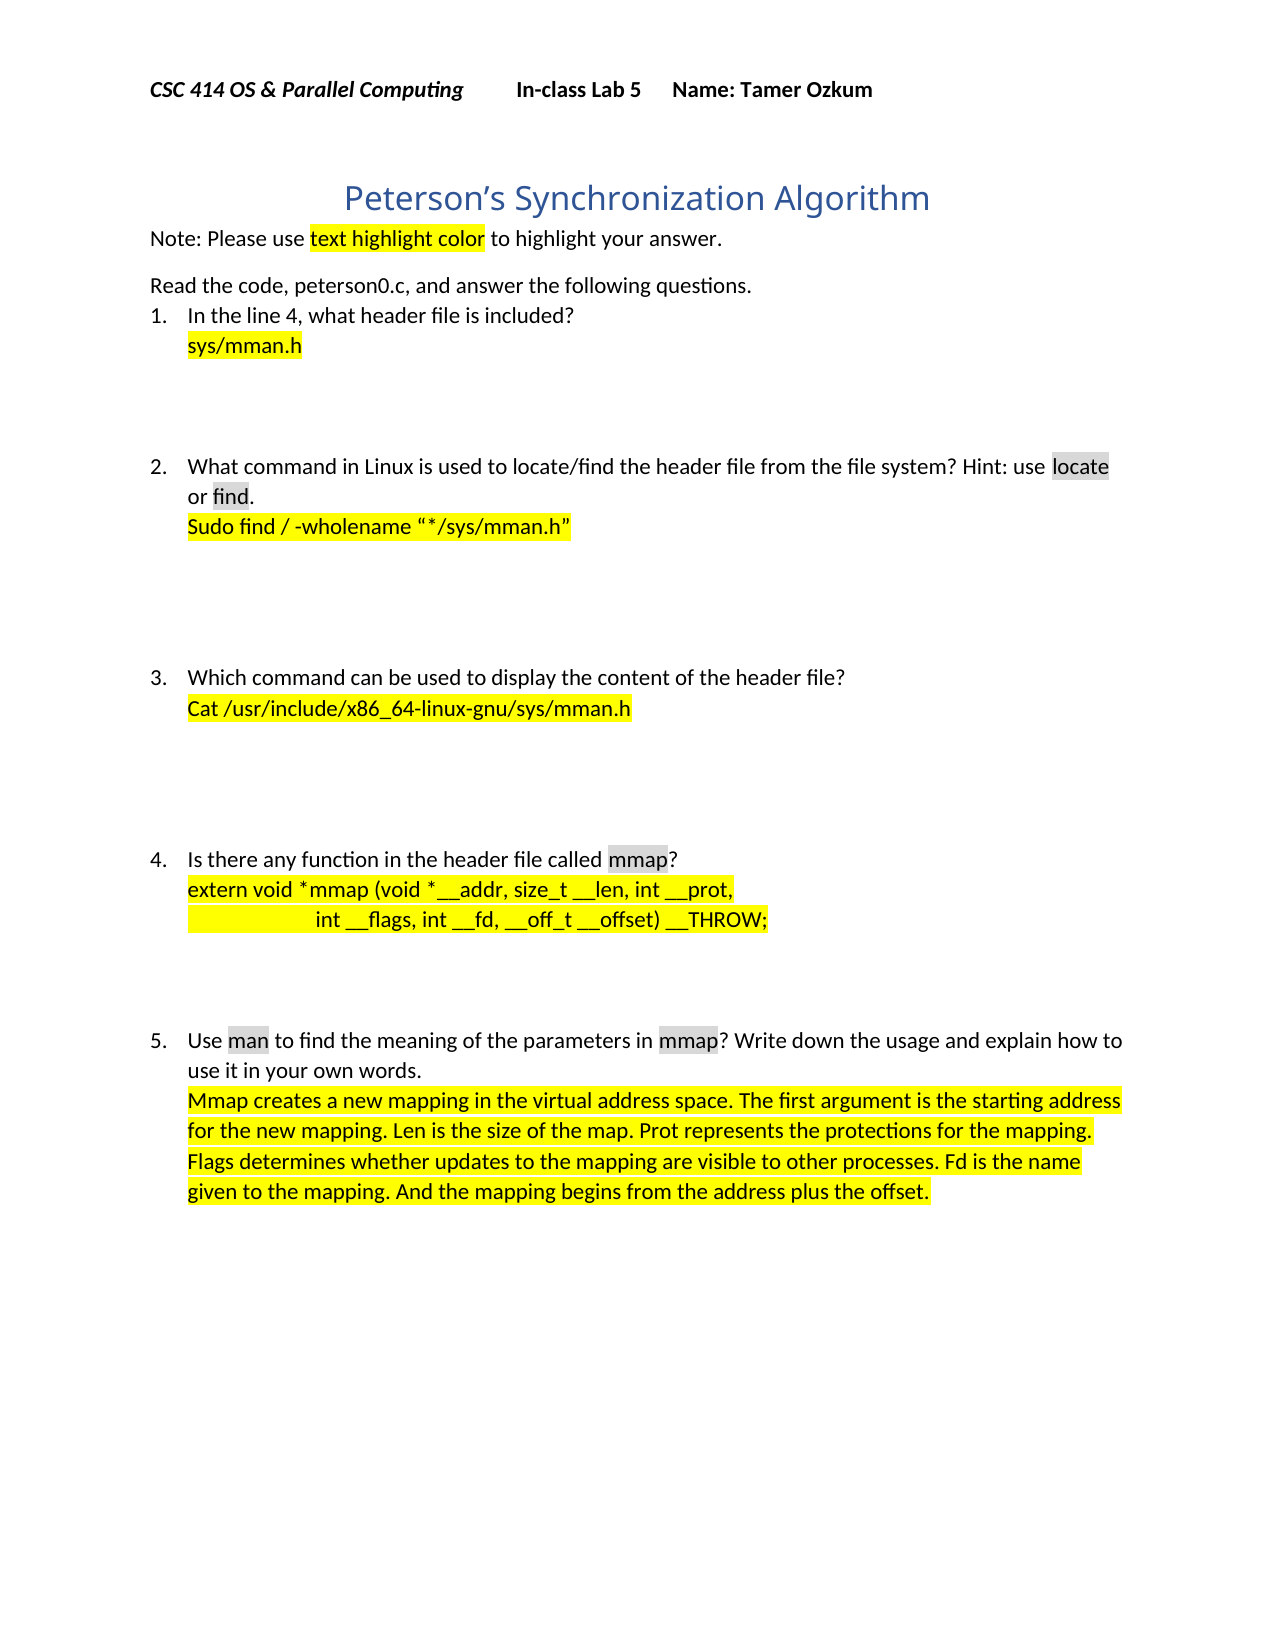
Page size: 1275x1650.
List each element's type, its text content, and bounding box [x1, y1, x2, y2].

list extern void *mmap (void *__addr, size_t __len, int __prot, [187, 875, 1125, 903]
list What command in Linux is used to locate/find the header file from the file system? Hint: use locate or find. [150, 452, 1125, 510]
text Note: Please use text highlight color to highlight your answer. [150, 224, 1125, 252]
list Which command can be used to display the content of the header file? [150, 663, 1125, 692]
list sys/mman.h [150, 331, 1125, 359]
list Use man to find the meaning of the parameters in mmap? Write down the usage and explain how to use it in your own words. [150, 1026, 1125, 1084]
list Read the code, peterson0.c, and answer the following questions. [150, 271, 1125, 299]
subtitle Peterson’s Synchronization Algorithm [150, 175, 1125, 220]
list Sudo find / -wholename “*/sys/mman.h” [150, 512, 1125, 541]
list int __flags, int __fd, __off_t __offset) __THROW; [187, 905, 1125, 933]
list In the line 4, what header file is included? [150, 301, 1125, 329]
list Cat /usr/include/x86_64-linux-gnu/sys/mman.h [187, 694, 1125, 722]
list Mmap creates a new mapping in the virtual address space. The first argument is the starting address for the new mapping. Len is the size of the map. Prot represents the protections for the mapping. Flags determines whether updates to the mapping are visible to other processes. Fd is the name given to the mapping. And the mapping begins from the address plus the offset. [150, 1086, 1125, 1205]
list Is there any function in the header file called mmap? [150, 845, 1125, 873]
